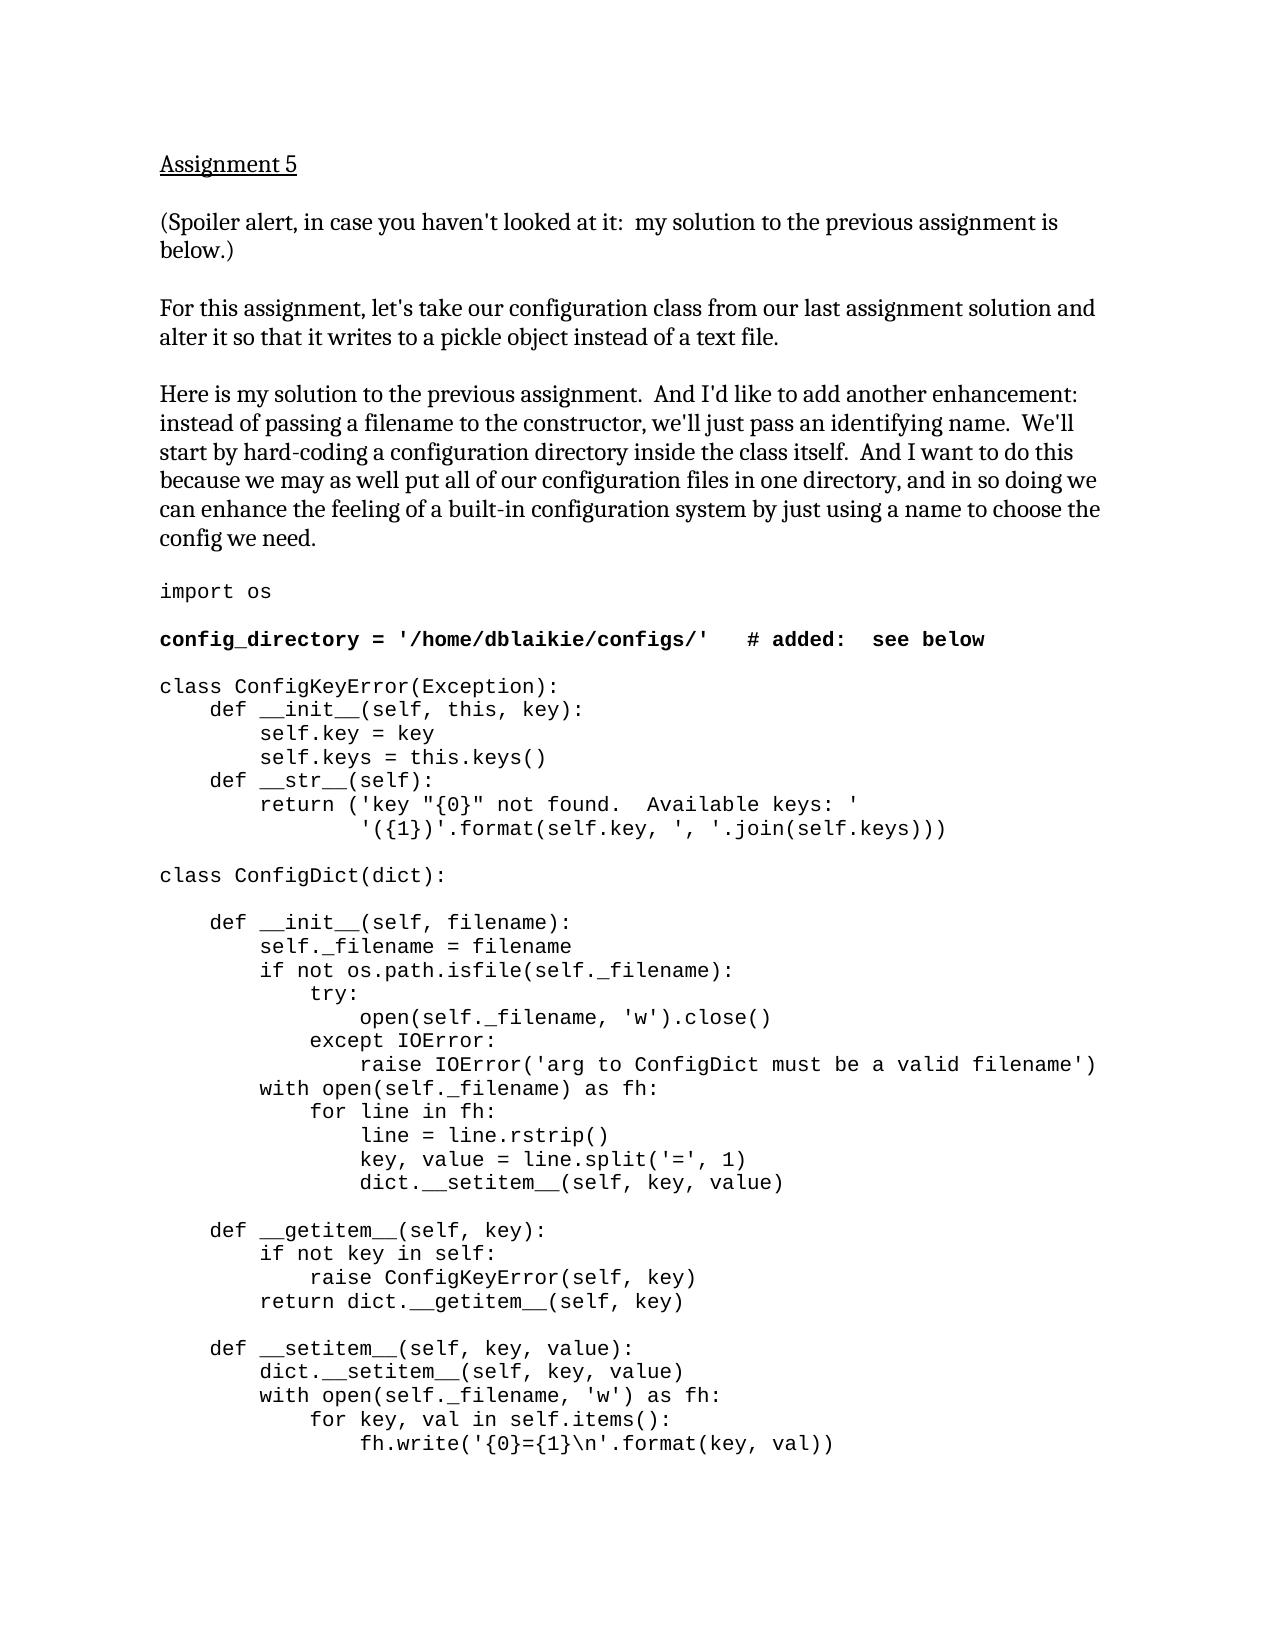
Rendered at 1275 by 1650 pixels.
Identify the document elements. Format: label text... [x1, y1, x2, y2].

text config_directory = '/home/dblaikie/configs/' # added: see below [159, 628, 1125, 652]
text (Spoiler alert, in case you haven't looked at it: my solution to the previous assignment is below.) [159, 207, 1125, 265]
text with open(self._filename) as fh: [159, 1078, 1125, 1101]
text if not os.path.isfile(self._filename): [159, 959, 1125, 983]
text '({1})'.format(self.key, ', '.join(self.keys))) [159, 818, 1125, 841]
text dict.__setitem__(self, key, value) [159, 1362, 1125, 1385]
text try: [159, 983, 1125, 1007]
text Here is my solution to the previous assignment. And I'd like to add another enhancement: instead of passing a filename to the constructor, we'll just pass an identifying name. We'll start by hard-coding a configuration directory inside the class itself. And I want to do this because we may as well put all of our configuration files in one directory, and in so doing we can enhance the feeling of a built-in configuration system by just using a name to choose the config we need. [159, 380, 1125, 552]
text raise ConfigKeyError(self, key) [159, 1267, 1125, 1291]
text def __setitem__(self, key, value): [159, 1338, 1125, 1362]
text open(self._filename, 'w').close() [159, 1007, 1125, 1031]
text line = line.rstrip() [159, 1125, 1125, 1149]
text with open(self._filename, 'w') as fh: [159, 1385, 1125, 1409]
text for line in fh: [159, 1101, 1125, 1125]
text import os [159, 581, 1125, 605]
text if not key in self: [159, 1243, 1125, 1267]
text raise IOError('arg to ConfigDict must be a valid filename') [159, 1054, 1125, 1078]
text for key, val in self.items(): [159, 1409, 1125, 1432]
text return ('key "{0}" not found. Available keys: ' [159, 794, 1125, 818]
text class ConfigDict(dict): [159, 865, 1125, 889]
text self.keys = this.keys() [159, 747, 1125, 770]
text self._filename = filename [159, 936, 1125, 959]
text def __init__(self, filename): [159, 912, 1125, 936]
text dict.__setitem__(self, key, value) [159, 1172, 1125, 1196]
text For this assignment, let's take our configuration class from our last assignment solution and alter it so that it writes to a pickle object instead of a text file. [159, 294, 1125, 351]
text return dict.__getitem__(self, key) [159, 1291, 1125, 1314]
text key, value = line.split('=', 1) [159, 1149, 1125, 1172]
text class ConfigKeyError(Exception): [159, 676, 1125, 699]
text fh.write('{0}={1}\n'.format(key, val)) [159, 1432, 1125, 1456]
text def __getitem__(self, key): [159, 1220, 1125, 1243]
text except IOError: [159, 1031, 1125, 1054]
text def __str__(self): [159, 770, 1125, 794]
text self.key = key [159, 723, 1125, 747]
text Assignment 5 [159, 150, 1125, 179]
text def __init__(self, this, key): [159, 699, 1125, 723]
